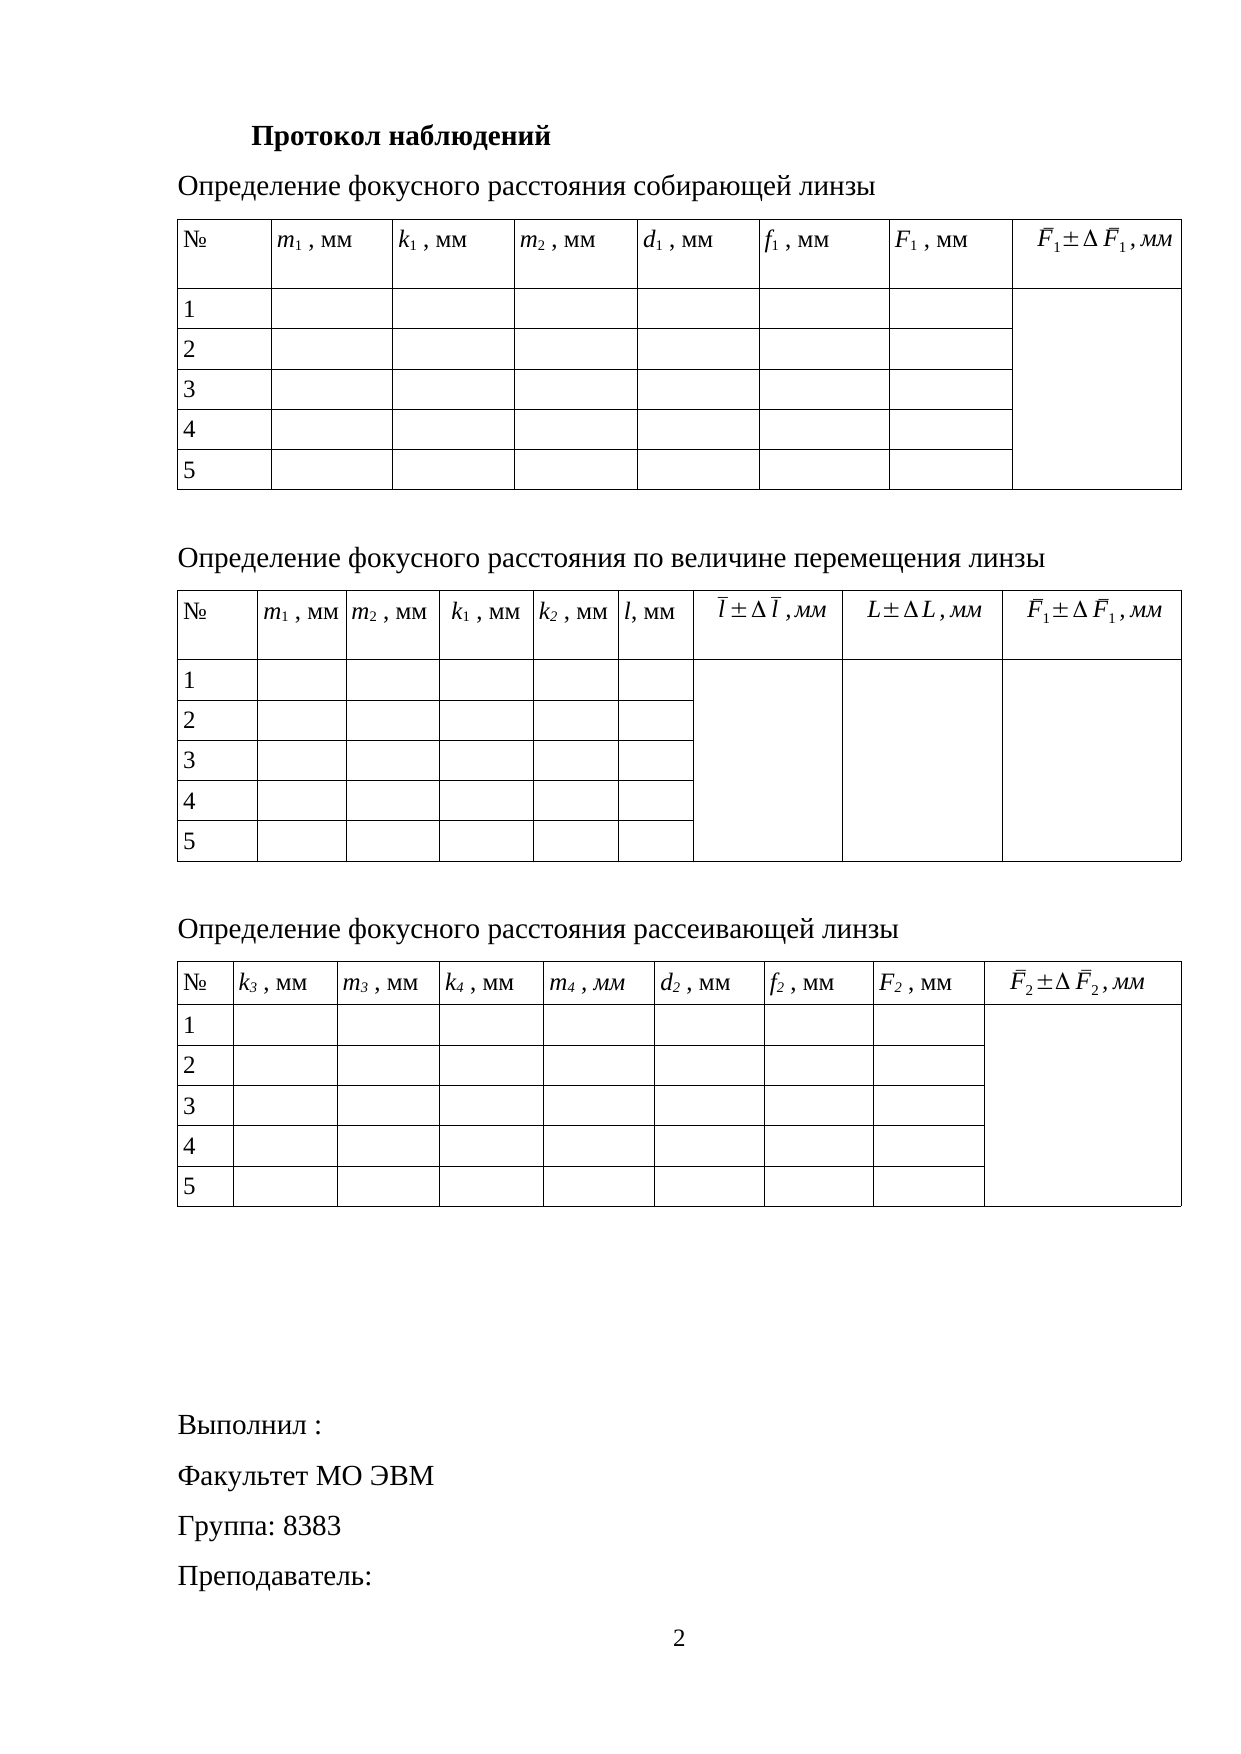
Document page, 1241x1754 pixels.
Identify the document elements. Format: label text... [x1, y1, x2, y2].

table_cell [544, 1167, 654, 1206]
table_cell [760, 450, 889, 489]
table_cell [393, 329, 514, 368]
table_cell 1 [178, 1005, 233, 1045]
table_cell [534, 781, 618, 820]
table_cell [234, 1005, 337, 1045]
table_cell [765, 1086, 873, 1125]
table_cell [258, 701, 346, 740]
table_cell [890, 289, 1012, 328]
table_cell [258, 821, 346, 861]
table_header k3 , мм [234, 962, 337, 1004]
text Определение фокусного расстояния по величине перемещения линзы [177, 540, 1181, 573]
table_cell [338, 1167, 439, 1206]
table_cell [440, 1126, 543, 1166]
table_cell [760, 329, 889, 368]
table_cell [440, 1046, 543, 1085]
table_cell [234, 1167, 337, 1206]
table_cell [338, 1046, 439, 1085]
table_header f2 , мм [765, 962, 873, 1004]
table_cell [534, 660, 618, 699]
table_cell [440, 701, 533, 740]
text Определение фокусного расстояния собирающей линзы [177, 168, 1181, 202]
table_cell [765, 1005, 873, 1045]
text Факультет МО ЭВМ [177, 1458, 1181, 1491]
table_cell [638, 410, 759, 449]
table_cell 4 [178, 410, 271, 449]
table_header [985, 962, 1181, 1004]
table_cell [655, 1126, 764, 1166]
table_cell [393, 289, 514, 328]
table_cell [874, 1167, 984, 1206]
table_cell [874, 1046, 984, 1085]
table_cell [760, 370, 889, 409]
table_cell [534, 821, 618, 861]
table_header d2 , мм [655, 962, 764, 1004]
table_cell [874, 1005, 984, 1045]
table_header [843, 591, 1002, 659]
table_cell [258, 660, 346, 699]
table_header m2 , мм [347, 591, 439, 659]
table_header № [178, 220, 271, 288]
table_cell [890, 329, 1012, 368]
table_cell [347, 781, 439, 820]
table_cell [515, 329, 637, 368]
table_cell 3 [178, 1086, 233, 1125]
text Группа: 8383 [177, 1508, 1181, 1541]
table_cell 5 [178, 821, 257, 861]
table_cell 4 [178, 1126, 233, 1166]
table_cell [515, 450, 637, 489]
table_cell [440, 1086, 543, 1125]
table_cell [234, 1126, 337, 1166]
table_cell 2 [178, 329, 271, 368]
table_cell [638, 329, 759, 368]
table_cell [765, 1126, 873, 1166]
table_header F2 , мм [874, 962, 984, 1004]
table_cell [338, 1005, 439, 1045]
table_header [1013, 220, 1181, 288]
table_cell 3 [178, 370, 271, 409]
table_cell 1 [178, 289, 271, 328]
table_cell [515, 370, 637, 409]
table_cell [760, 289, 889, 328]
table_cell [347, 701, 439, 740]
table_cell 3 [178, 741, 257, 780]
table_cell [258, 741, 346, 780]
table_cell [272, 289, 392, 328]
table_header k2 , мм [534, 591, 618, 659]
table_cell [272, 329, 392, 368]
table_header № [178, 962, 233, 1004]
table_header № [178, 591, 257, 659]
table_cell [234, 1046, 337, 1085]
table_cell [234, 1086, 337, 1125]
table_header m3 , мм [338, 962, 439, 1004]
table_cell [338, 1126, 439, 1166]
table_cell [272, 450, 392, 489]
table_cell [638, 289, 759, 328]
table_cell [544, 1005, 654, 1045]
table_cell [393, 410, 514, 449]
table_header m4 , мм [544, 962, 654, 1004]
table_cell [440, 821, 533, 861]
table_cell [765, 1046, 873, 1085]
table_cell [515, 289, 637, 328]
table_cell [534, 741, 618, 780]
table_cell [638, 450, 759, 489]
table_header d1 , мм [638, 220, 759, 288]
table_header [1003, 591, 1181, 659]
table_header k1 , мм [393, 220, 514, 288]
table_cell [544, 1046, 654, 1085]
table_header k4 , мм [440, 962, 543, 1004]
text Протокол наблюдений [177, 118, 1181, 152]
table_cell [440, 781, 533, 820]
table_cell [515, 410, 637, 449]
table_cell [765, 1167, 873, 1206]
table_cell [1013, 289, 1181, 489]
text Выполнил : [177, 1407, 1181, 1441]
text Преподаватель: [177, 1558, 1181, 1592]
table_header m2 , мм [515, 220, 637, 288]
table_cell [890, 410, 1012, 449]
table_cell [843, 660, 1002, 861]
table_cell 5 [178, 450, 271, 489]
table_cell [272, 370, 392, 409]
table_cell [619, 781, 693, 820]
table_header [694, 591, 842, 659]
table_cell [534, 701, 618, 740]
table_cell [440, 1005, 543, 1045]
table_cell [655, 1167, 764, 1206]
table_cell [655, 1046, 764, 1085]
table_cell [890, 450, 1012, 489]
table_header f1 , мм [760, 220, 889, 288]
table_cell 2 [178, 1046, 233, 1085]
table_cell [890, 370, 1012, 409]
table_header m1 , мм [272, 220, 392, 288]
table_cell [619, 701, 693, 740]
table_cell [393, 450, 514, 489]
table_cell [347, 741, 439, 780]
table_cell [619, 821, 693, 861]
table_cell 2 [178, 701, 257, 740]
table_cell [544, 1086, 654, 1125]
table_cell [638, 370, 759, 409]
table_cell [347, 660, 439, 699]
table_cell [655, 1086, 764, 1125]
table_cell [544, 1126, 654, 1166]
table_cell [874, 1086, 984, 1125]
text Определение фокусного расстояния рассеивающей линзы [177, 911, 1181, 945]
table_header k1 , мм [440, 591, 533, 659]
table_cell [760, 410, 889, 449]
table_cell 1 [178, 660, 257, 699]
table_cell [694, 660, 842, 861]
table_cell [440, 1167, 543, 1206]
table_cell [440, 660, 533, 699]
table_cell [258, 781, 346, 820]
table_header F1 , мм [890, 220, 1012, 288]
table_cell [347, 821, 439, 861]
table_cell [874, 1126, 984, 1166]
table_cell [619, 660, 693, 699]
table_cell 5 [178, 1167, 233, 1206]
table_cell [1003, 660, 1181, 861]
table_cell [272, 410, 392, 449]
table_cell 4 [178, 781, 257, 820]
table_cell [655, 1005, 764, 1045]
table_header l, мм [619, 591, 693, 659]
table_cell [985, 1005, 1181, 1206]
table_cell [619, 741, 693, 780]
table_header m1 , мм [258, 591, 346, 659]
table_cell [440, 741, 533, 780]
table_cell [393, 370, 514, 409]
table_cell [338, 1086, 439, 1125]
